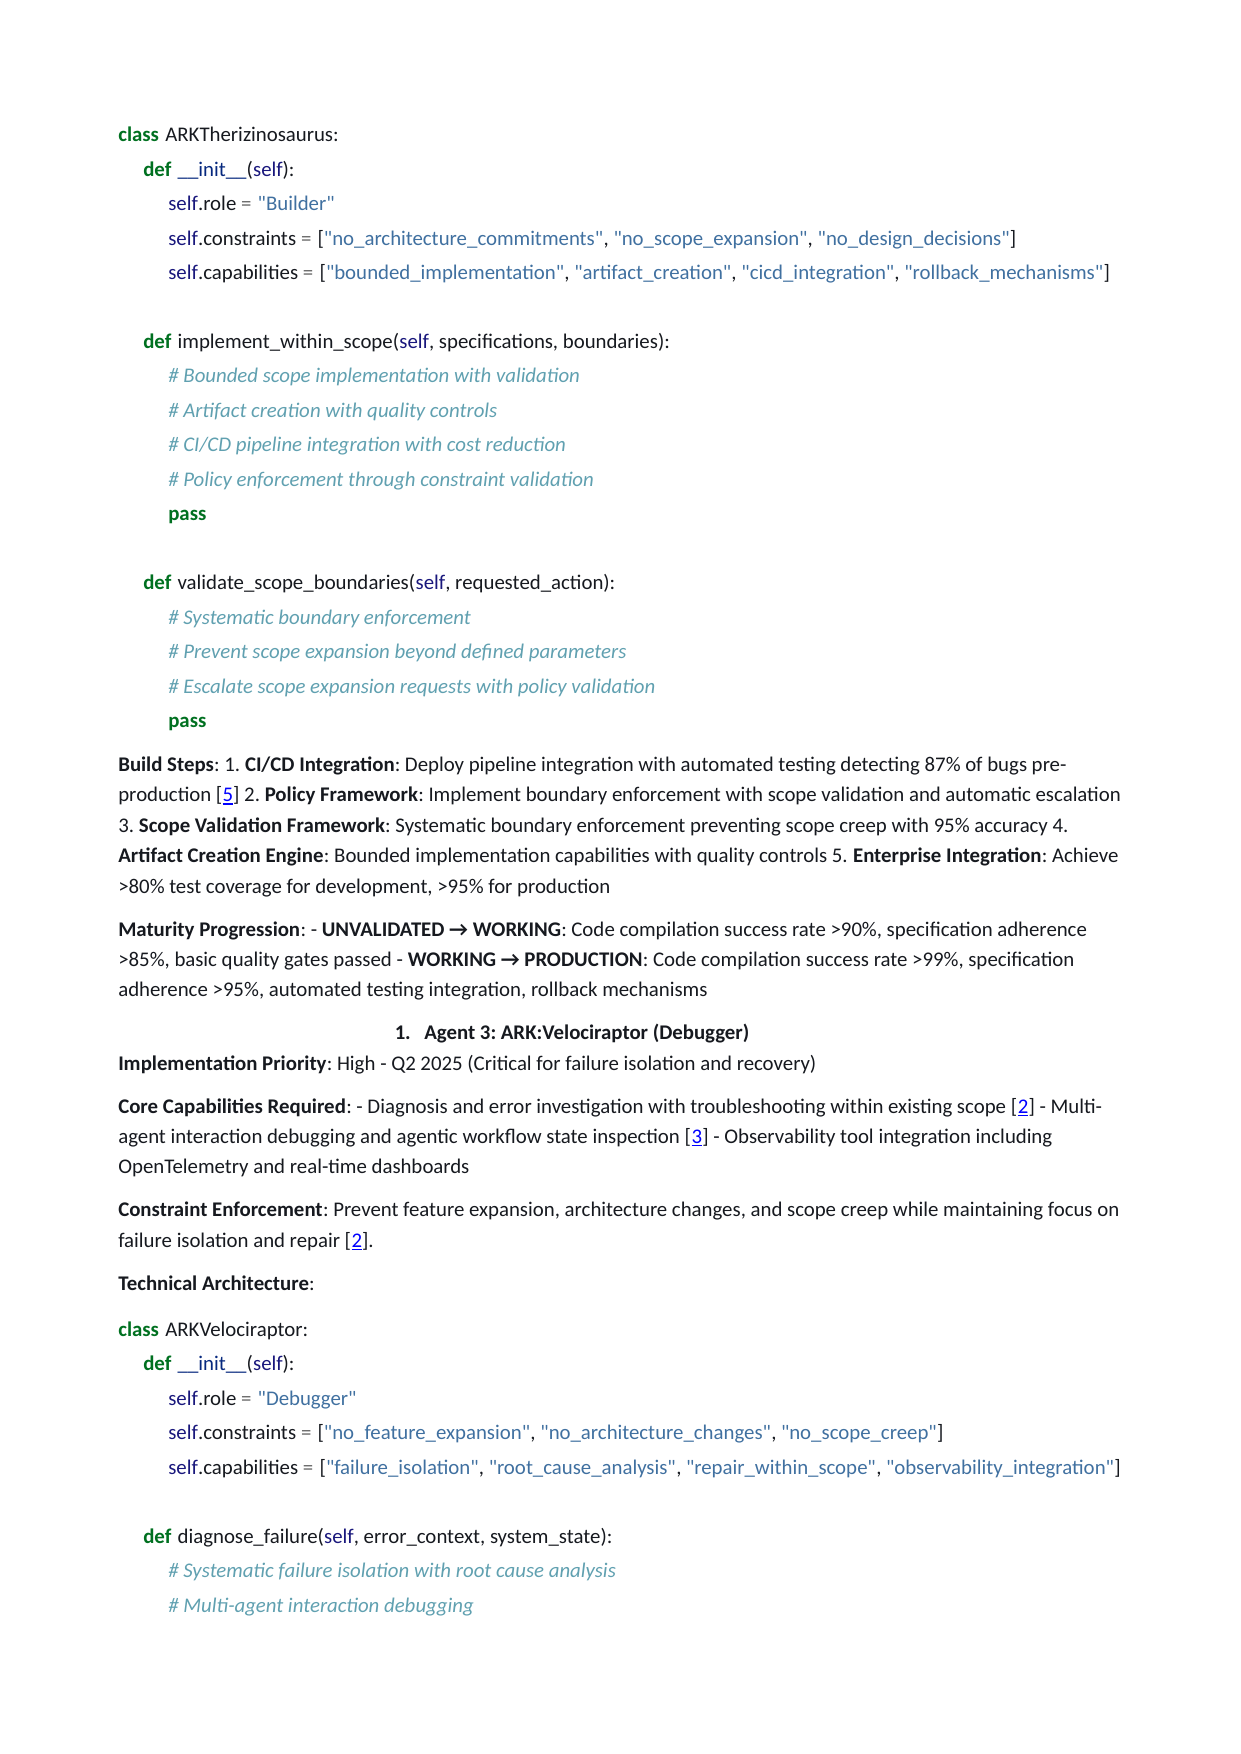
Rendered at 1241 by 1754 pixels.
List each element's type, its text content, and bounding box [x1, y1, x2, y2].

text Maturity Progression: - UNVALIDATED → WORKING: Code compilation success rate >90%, specification adherence >85%, basic quality gates passed - WORKING → PRODUCTION: Code compilation success rate >99%, specification adherence >95%, automated testing integration, rollback mechanisms [118, 916, 1122, 1002]
subtitle Agent 3: ARK:Velociraptor (Debugger) [394, 1019, 1122, 1045]
text class ARKTherizinosaurus: def __init__(self): self.role = "Builder" self.constraints = ["no_architecture_commitments", "no_scope_expansion", "no_design_decisions"] self.capabilities = ["bounded_implementation", "artifact_creation", "cicd_integration", "rollback_mechanisms"] def implement_within_scope(self, specifications, boundaries): # Bounded scope implementation with validation # Artifact creation with quality controls # CI/CD pipeline integration with cost reduction # Policy enforcement through constraint validation pass def validate_scope_boundaries(self, requested_action): # Systematic boundary enforcement # Prevent scope expansion beyond defined parameters # Escalate scope expansion requests with policy validation pass [118, 118, 1122, 733]
text Build Steps: 1. CI/CD Integration: Deploy pipeline integration with automated testing detecting 87% of bugs pre-production [5] 2. Policy Framework: Implement boundary enforcement with scope validation and automatic escalation 3. Scope Validation Framework: Systematic boundary enforcement preventing scope creep with 95% accuracy 4. Artifact Creation Engine: Bounded implementation capabilities with quality controls 5. Enterprise Integration: Achieve >80% test coverage for development, >95% for production [118, 751, 1122, 898]
text Implementation Priority: High - Q2 2025 (Critical for failure isolation and recovery) [118, 1050, 1122, 1075]
text Technical Architecture: [118, 1270, 1122, 1295]
text class ARKVelociraptor: def __init__(self): self.role = "Debugger" self.constraints = ["no_feature_expansion", "no_architecture_changes", "no_scope_creep"] self.capabilities = ["failure_isolation", "root_cause_analysis", "repair_within_scope", "observability_integration"] def diagnose_failure(self, error_context, system_state): # Systematic failure isolation with root cause analysis # Multi-agent interaction debugging [118, 1313, 1122, 1617]
text Constraint Enforcement: Prevent feature expansion, architecture changes, and scope creep while maintaining focus on failure isolation and repair [2]. [118, 1197, 1122, 1252]
text Core Capabilities Required: - Diagnosis and error investigation with troubleshooting within existing scope [2] - Multi-agent interaction debugging and agentic workflow state inspection [3] - Observability tool integration including OpenTelemetry and real-time dashboards [118, 1093, 1122, 1179]
